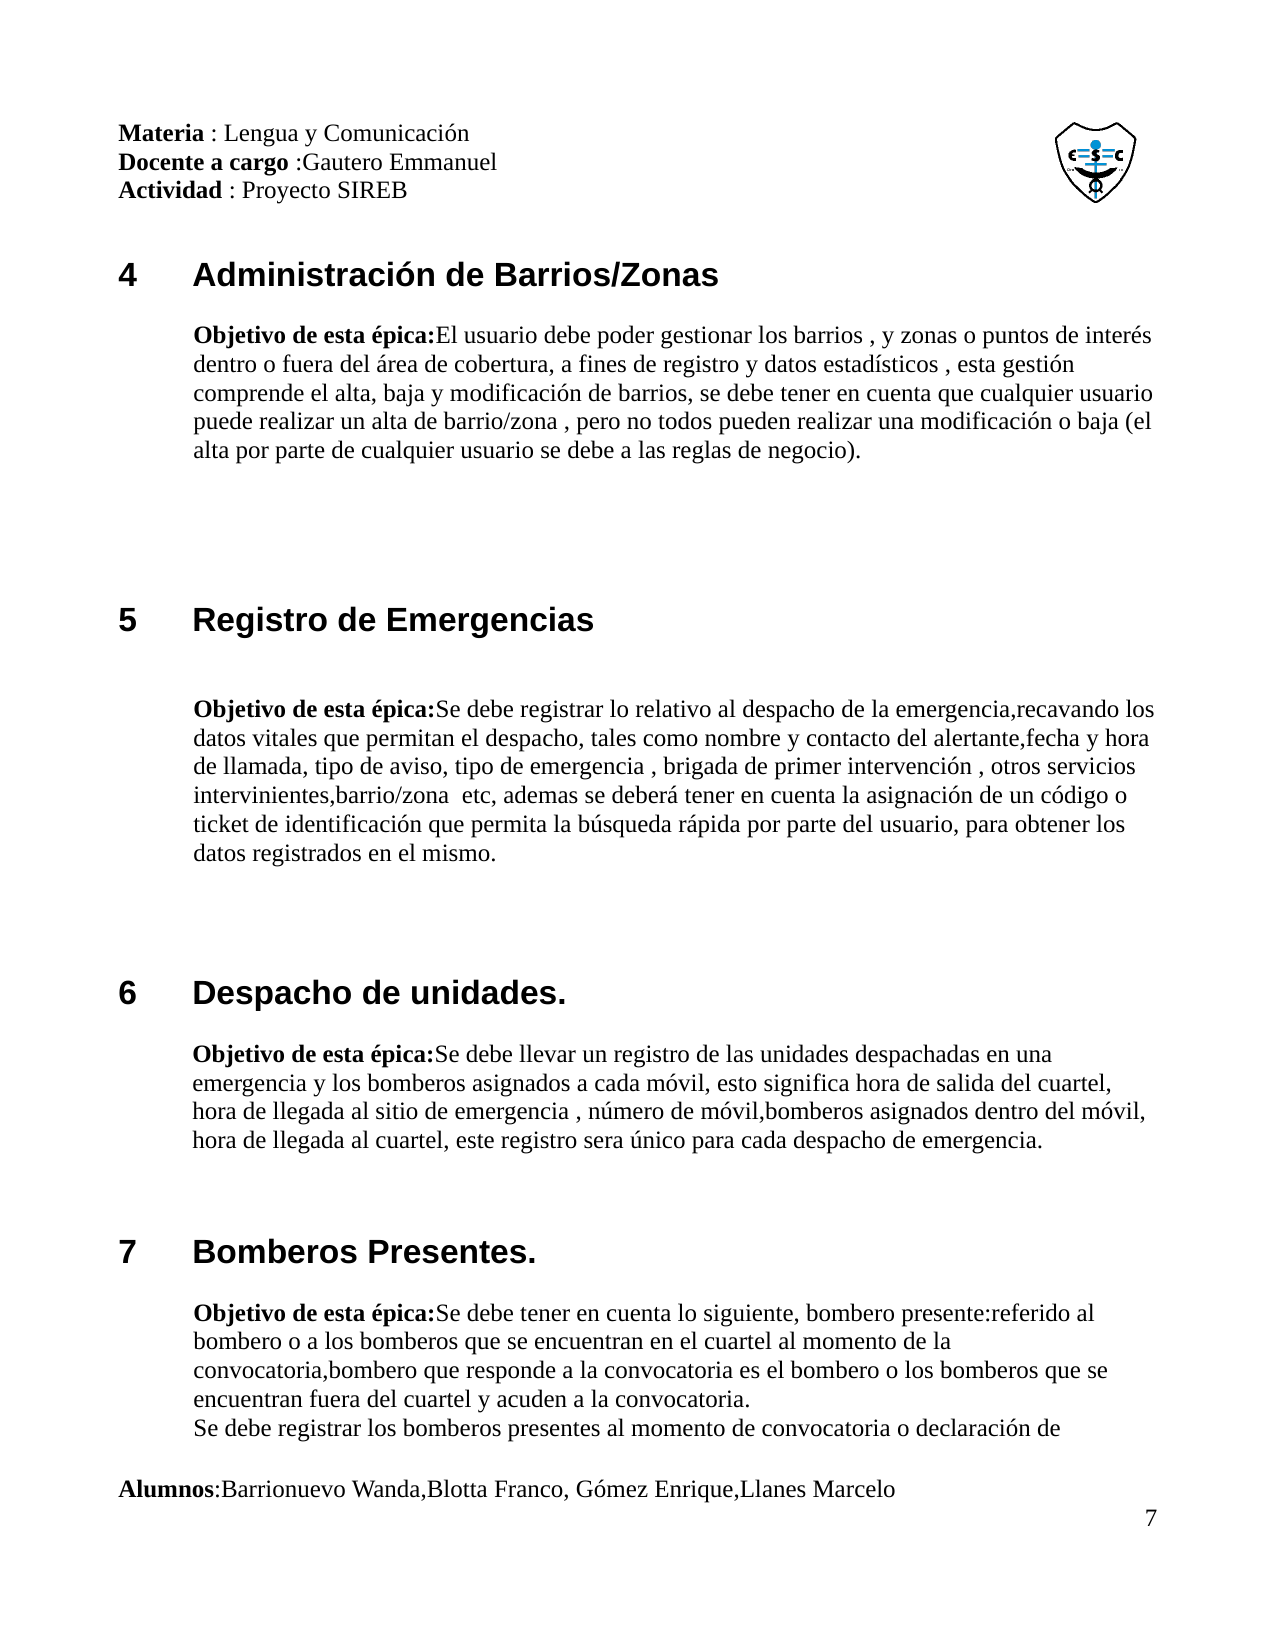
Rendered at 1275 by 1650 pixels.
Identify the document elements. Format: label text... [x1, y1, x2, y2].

list Objetivo de esta épica:Se debe tener en cuenta lo siguiente, bombero presente:referido al bombero o a los bomberos que se encuentran en el cuartel al momento de la convocatoria,bombero que responde a la convocatoria es el bombero o los bomberos que se encuentran fuera del cuartel y acuden a la convocatoria. Se debe registrar los bomberos presentes al momento de convocatoria o declaración de [156, 1283, 1157, 1441]
text Objetivo de esta épica:Se debe llevar un registro de las unidades despachadas en una emergencia y los bomberos asignados a cada móvil, esto significa hora de salida del cuartel, hora de llegada al sitio de emergencia , número de móvil,bomberos asignados dentro del móvil, hora de llegada al cuartel, este registro sera único para cada despacho de emergencia. [118, 1024, 1157, 1183]
list Objetivo de esta épica:Se debe registrar lo relativo al despacho de la emergencia,recavando los datos vitales que permitan el despacho, tales como nombre y contacto del alertante,fecha y hora de llamada, tipo de aviso, tipo de emergencia , brigada de primer intervención , otros servicios intervinientes,barrio/zona etc, ademas se deberá tener en cuenta la asignación de un código o ticket de identificación que permita la búsqueda rápida por parte del usuario, para obtener los datos registrados en el mismo. [156, 651, 1157, 866]
subtitle Administración de Barrios/Zonas [118, 234, 1157, 293]
subtitle Registro de Emergencias [118, 571, 1157, 638]
subtitle Bomberos Presentes. [118, 1203, 1157, 1271]
subtitle Despacho de unidades. [118, 945, 1157, 1012]
list Objetivo de esta épica:El usuario debe poder gestionar los barrios , y zonas o puntos de interés dentro o fuera del área de cobertura, a fines de registro y datos estadísticos , esta gestión comprende el alta, baja y modificación de barrios, se debe tener en cuenta que cualquier usuario puede realizar un alta de barrio/zona , pero no todos pueden realizar una modificación o baja (el alta por parte de cualquier usuario se debe a las reglas de negocio). [156, 306, 1157, 550]
picture [1038, 104, 1152, 217]
